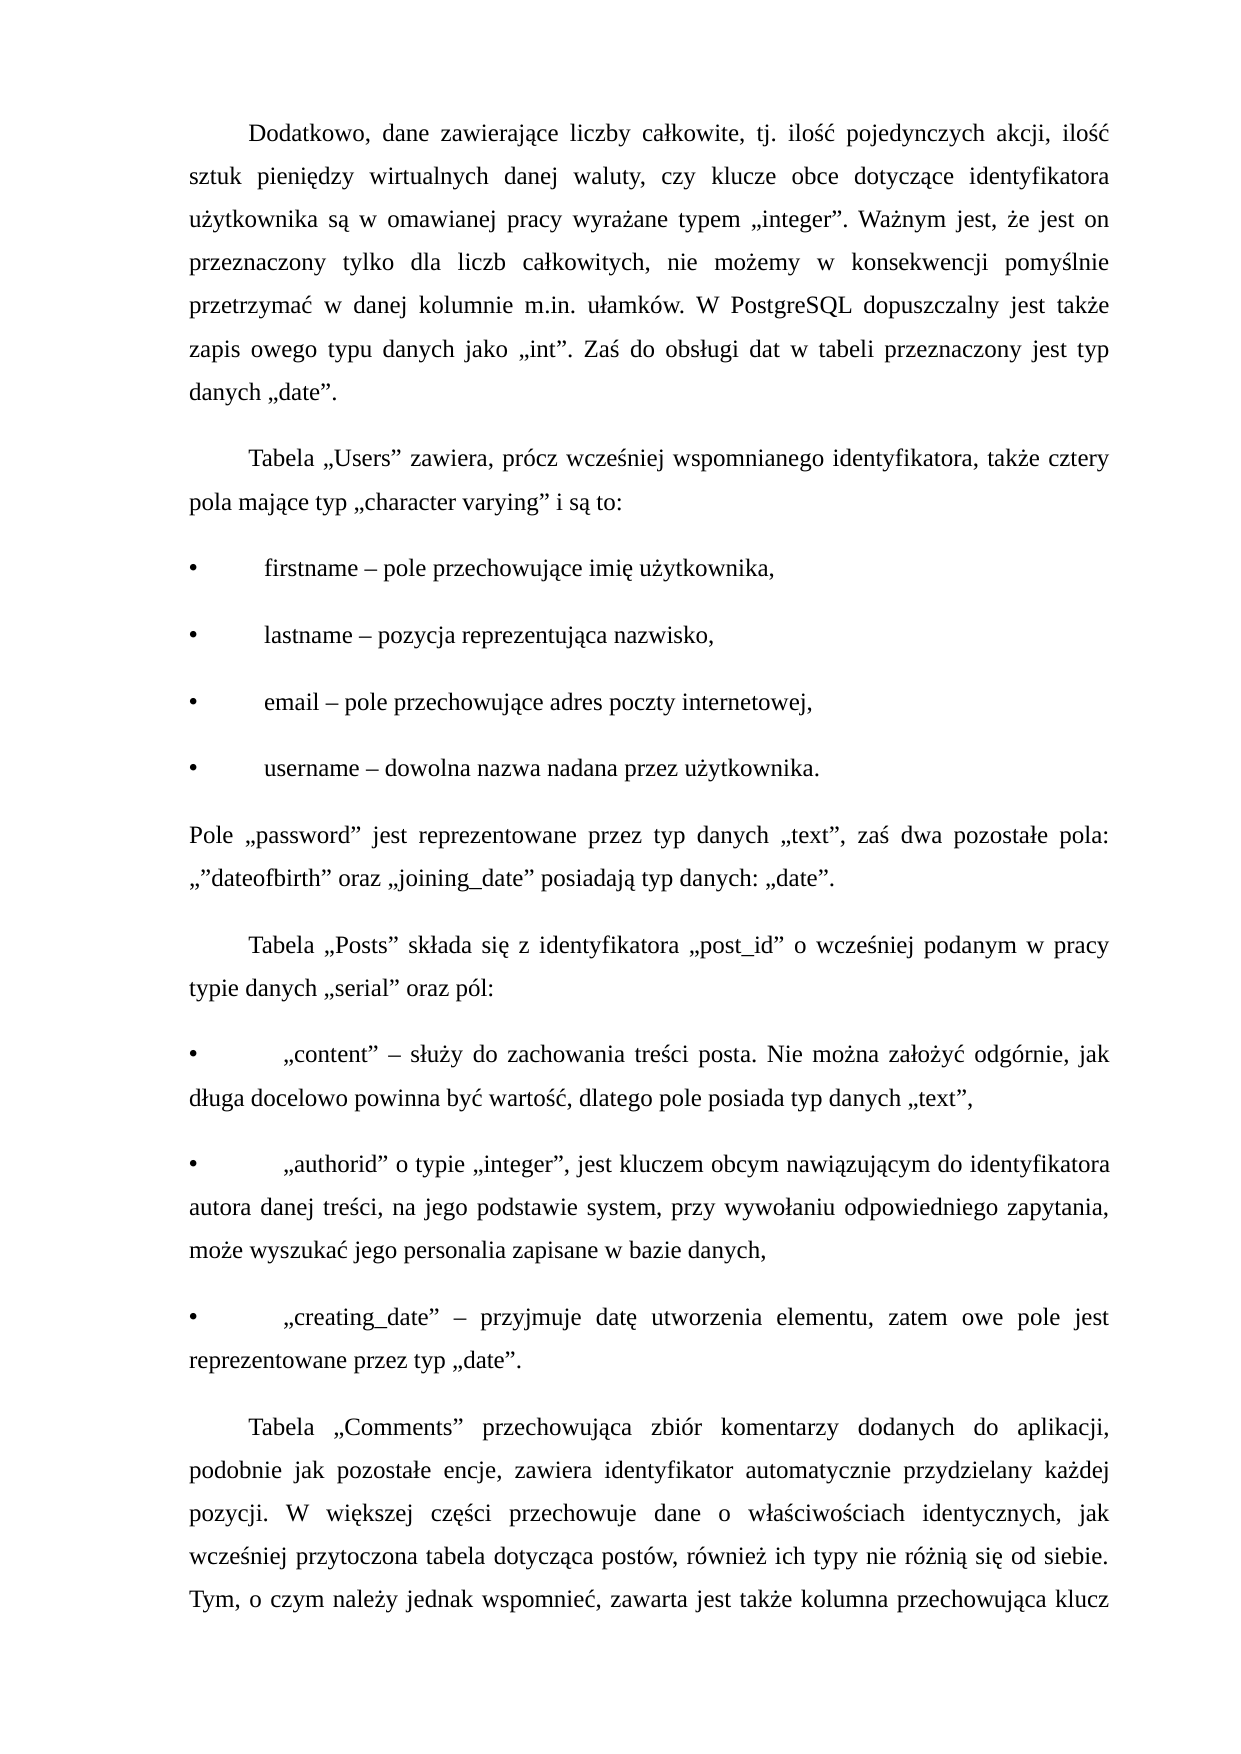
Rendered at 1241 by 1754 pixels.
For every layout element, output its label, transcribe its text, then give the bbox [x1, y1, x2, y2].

text Tabela „Posts” składa się z identyfikatora „post_id” o wcześniej podanym w pracy typie danych „serial” oraz pól: [189, 930, 1110, 1002]
list username – dowolna nazwa nadana przez użytkownika. [189, 753, 1110, 782]
list firstname – pole przechowujące imię użytkownika, [189, 553, 1110, 582]
text Tabela „Comments” przechowująca zbiór komentarzy dodanych do aplikacji, podobnie jak pozostałe encje, zawiera identyfikator automatycznie przydzielany każdej pozycji. W większej części przechowuje dane o właściwościach identycznych, jak wcześniej przytoczona tabela dotycząca postów, również ich typy nie różnią się od siebie. Tym, o czym należy jednak wspomnieć, zawarta jest także kolumna przechowująca klucz [189, 1412, 1110, 1613]
list lastname – pozycja reprezentująca nazwisko, [189, 620, 1110, 649]
text Tabela „Users” zawiera, prócz wcześniej wspomnianego identyfikatora, także cztery pola mające typ „character varying” i są to: [189, 443, 1110, 515]
text Pole „password” jest reprezentowane przez typ danych „text”, zaś dwa pozostałe pola: „”dateofbirth” oraz „joining_date” posiadają typ danych: „date”. [189, 820, 1110, 892]
list „content” – służy do zachowania treści posta. Nie można założyć odgórnie, jak długa docelowo powinna być wartość, dlatego pole posiada typ danych „text”, [189, 1039, 1110, 1111]
list „authorid” o typie „integer”, jest kluczem obcym nawiązującym do identyfikatora autora danej treści, na jego podstawie system, przy wywołaniu odpowiedniego zapytania, może wyszukać jego personalia zapisane w bazie danych, [189, 1149, 1110, 1264]
list „creating_date” – przyjmuje datę utworzenia elementu, zatem owe pole jest reprezentowane przez typ „date”. [189, 1302, 1110, 1374]
text Dodatkowo, dane zawierające liczby całkowite, tj. ilość pojedynczych akcji, ilość sztuk pieniędzy wirtualnych danej waluty, czy klucze obce dotyczące identyfikatora użytkownika są w omawianej pracy wyrażane typem „integer”. Ważnym jest, że jest on przeznaczony tylko dla liczb całkowitych, nie możemy w konsekwencji pomyślnie przetrzymać w danej kolumnie m.in. ułamków. W PostgreSQL dopuszczalny jest także zapis owego typu danych jako „int”. Zaś do obsługi dat w tabeli przeznaczony jest typ danych „date”. [189, 118, 1110, 406]
list email – pole przechowujące adres poczty internetowej, [189, 687, 1110, 715]
